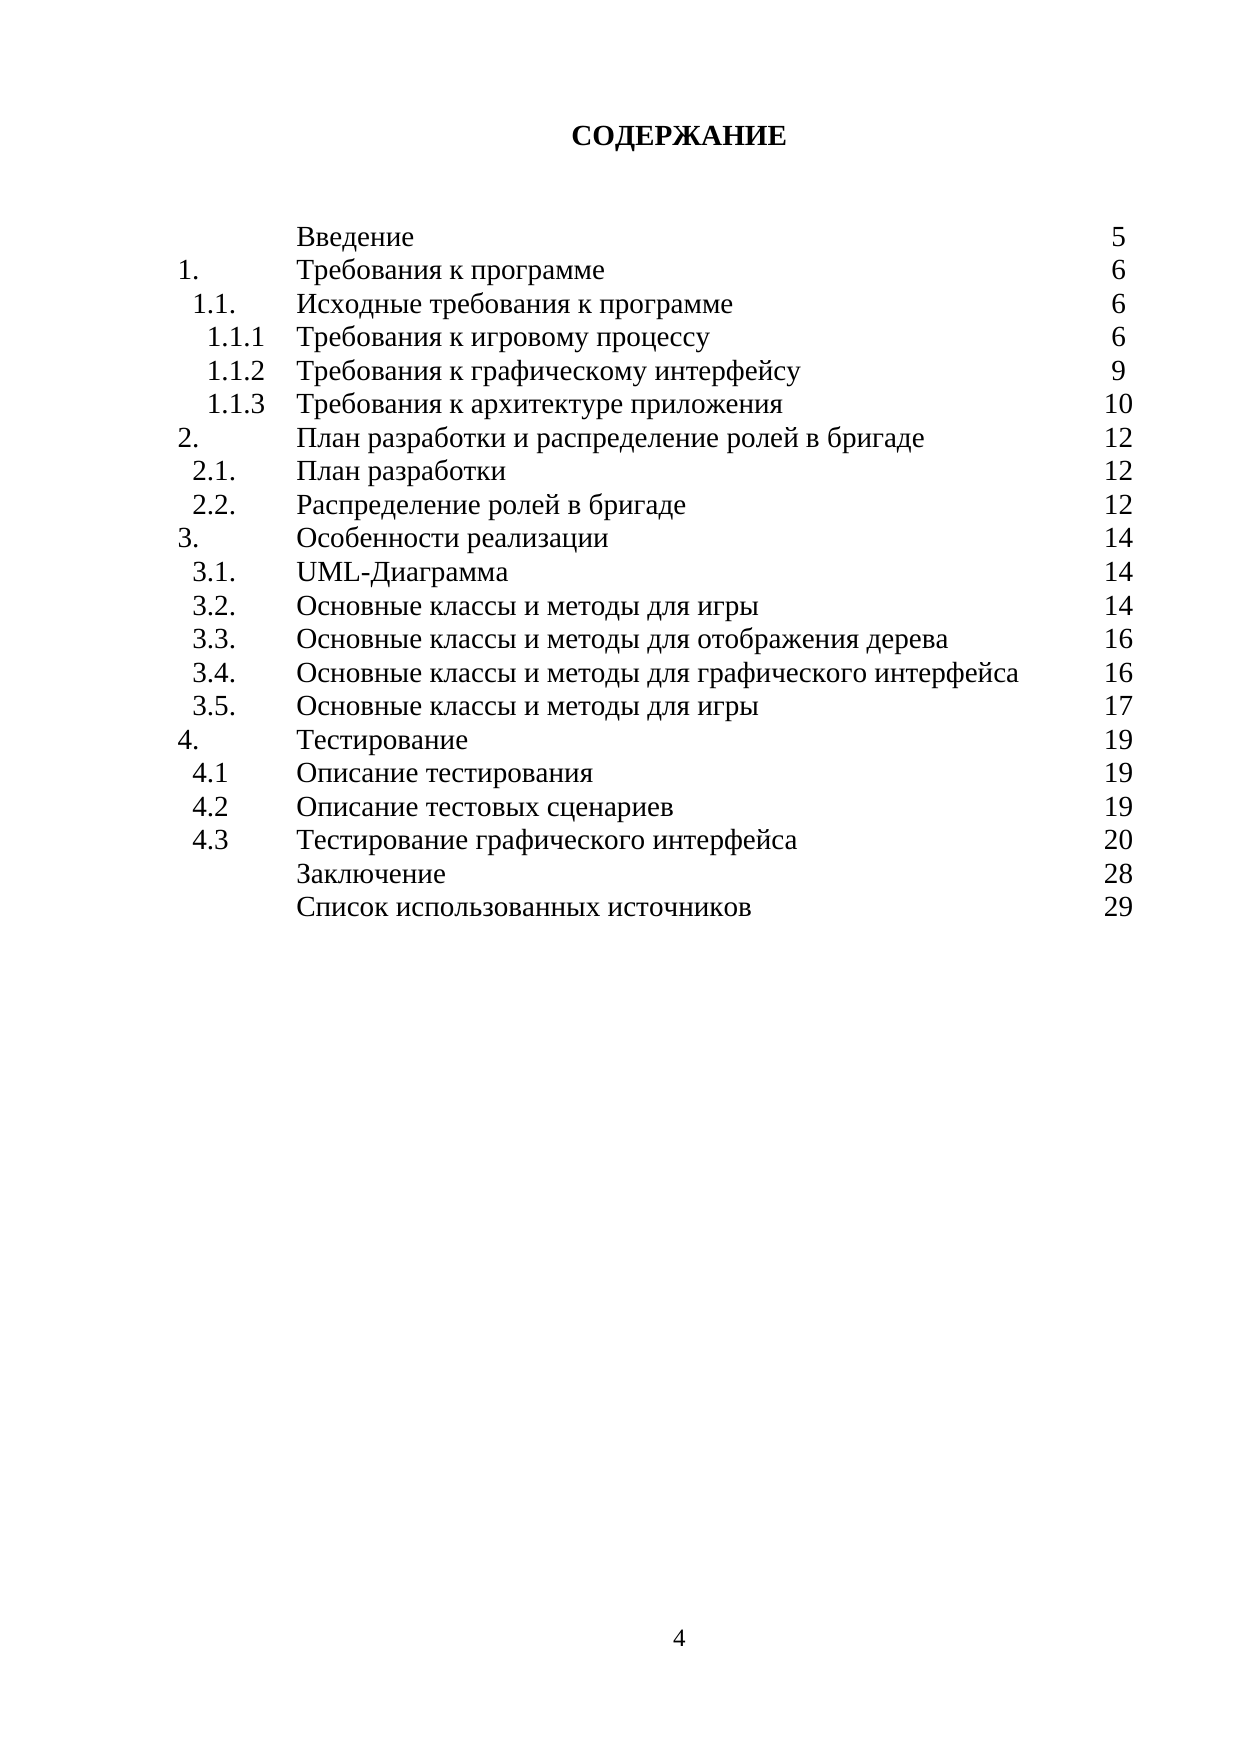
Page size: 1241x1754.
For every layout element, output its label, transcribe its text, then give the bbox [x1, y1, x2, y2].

table_cell 6 [1066, 319, 1170, 353]
table_cell 14 [1066, 554, 1170, 588]
table_cell 12 [1066, 454, 1170, 487]
table_cell 16 [1066, 655, 1170, 688]
table_cell 3.3. [166, 621, 285, 655]
table_cell Описание тестирования [285, 755, 1066, 789]
table_cell 3.4. [166, 655, 285, 688]
table_cell 4. [166, 722, 285, 755]
table_header Введение [285, 219, 1066, 252]
table_cell 3.1. [166, 554, 285, 588]
table_cell 1.1.2 [166, 353, 285, 386]
table_cell 28 [1066, 856, 1170, 889]
table_cell Особенности реализации [285, 521, 1066, 554]
table_cell 20 [1066, 823, 1170, 856]
table_cell 2.2. [166, 487, 285, 521]
table_cell 12 [1066, 420, 1170, 453]
table_cell 1.1. [166, 286, 285, 319]
table_cell Описание тестовых сценариев [285, 789, 1066, 822]
table_cell Основные классы и методы для отображения дерева [285, 621, 1066, 655]
table_cell 4.1 [166, 755, 285, 789]
table_cell 12 [1066, 487, 1170, 521]
table_header [166, 219, 285, 252]
table_cell 1.1.1 [166, 319, 285, 353]
table_cell 4.2 [166, 789, 285, 822]
table_cell 14 [1066, 588, 1170, 621]
table_cell 9 [1066, 353, 1170, 386]
table_cell 16 [1066, 621, 1170, 655]
table_cell 19 [1066, 789, 1170, 822]
table_cell 19 [1066, 722, 1170, 755]
table_cell 4.3 [166, 823, 285, 856]
table_cell 2.1. [166, 454, 285, 487]
table_cell Основные классы и методы для игры [285, 588, 1066, 621]
table_cell 3. [166, 521, 285, 554]
table_cell Основные классы и методы для игры [285, 688, 1066, 722]
table_cell 10 [1066, 386, 1170, 420]
table_cell 1. [166, 252, 285, 286]
table_cell Заключение [285, 856, 1066, 889]
table_cell 29 [1066, 890, 1170, 923]
table_cell UML-Диаграмма [285, 554, 1066, 588]
table_cell [166, 856, 285, 889]
table_cell План разработки [285, 454, 1066, 487]
text содержание [177, 118, 1181, 152]
table_cell 3.2. [166, 588, 285, 621]
table_cell План разработки и распределение ролей в бригаде [285, 420, 1066, 453]
table_cell Тестирование графического интерфейса [285, 823, 1066, 856]
table_cell 3.5. [166, 688, 285, 722]
table_cell Список использованных источников [285, 890, 1066, 923]
table_cell Требования к архитектуре приложения [285, 386, 1066, 420]
table_cell 17 [1066, 688, 1170, 722]
table_cell Распределение ролей в бригаде [285, 487, 1066, 521]
table_cell Требования к игровому процессу [285, 319, 1066, 353]
table_cell 14 [1066, 521, 1170, 554]
table_cell 19 [1066, 755, 1170, 789]
table_cell [166, 890, 285, 923]
table_cell Требования к графическому интерфейсу [285, 353, 1066, 386]
table_header 5 [1066, 219, 1170, 252]
table_cell Тестирование [285, 722, 1066, 755]
table_cell Основные классы и методы для графического интерфейса [285, 655, 1066, 688]
table_cell Исходные требования к программе [285, 286, 1066, 319]
table_cell 6 [1066, 286, 1170, 319]
table_cell 1.1.3 [166, 386, 285, 420]
table_cell Требования к программе [285, 252, 1066, 286]
table_cell 2. [166, 420, 285, 453]
table_cell 6 [1066, 252, 1170, 286]
